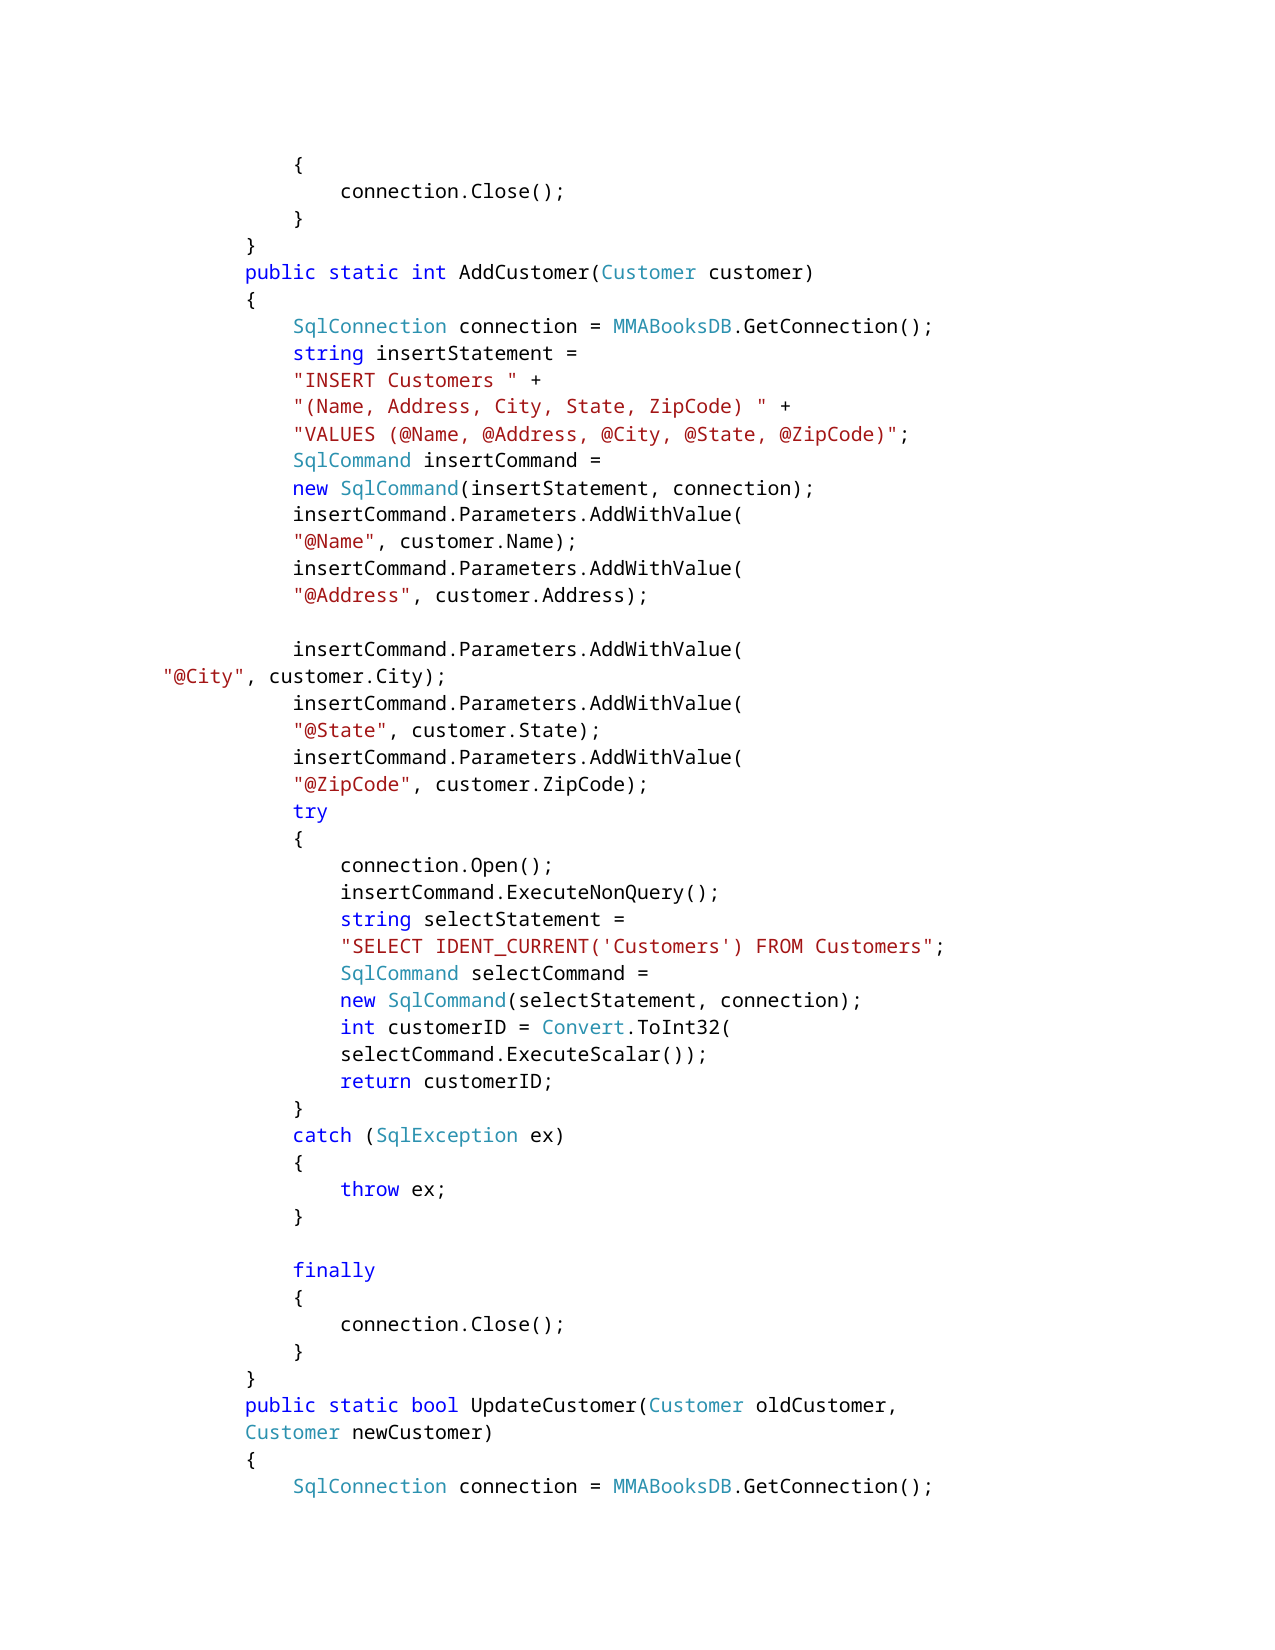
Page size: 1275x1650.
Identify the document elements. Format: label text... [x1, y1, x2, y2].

text try [150, 797, 1125, 824]
text } [150, 1202, 1125, 1229]
text "@ZipCode", customer.ZipCode); [150, 771, 1125, 797]
text int customerID = Convert.ToInt32( [150, 1013, 1125, 1040]
text SqlCommand selectCommand = [150, 959, 1125, 986]
text insertCommand.Parameters.AddWithValue( [150, 743, 1125, 771]
text { [150, 150, 1125, 177]
text insertCommand.Parameters.AddWithValue( [150, 636, 1125, 663]
text { [150, 1445, 1125, 1472]
text return customerID; [150, 1067, 1125, 1094]
text } [150, 1094, 1125, 1121]
text "VALUES (@Name, @Address, @City, @State, @ZipCode)"; [150, 420, 1125, 447]
text finally [150, 1256, 1125, 1283]
text insertCommand.Parameters.AddWithValue( [150, 501, 1125, 528]
text insertCommand.ExecuteNonQuery(); [150, 878, 1125, 905]
text insertCommand.Parameters.AddWithValue( [150, 555, 1125, 582]
text public static int AddCustomer(Customer customer) [150, 258, 1125, 285]
text string selectStatement = [150, 905, 1125, 932]
text "@City", customer.City); [150, 663, 1125, 689]
text connection.Close(); [150, 177, 1125, 204]
text connection.Open(); [150, 851, 1125, 878]
text connection.Close(); [150, 1310, 1125, 1337]
text { [150, 1283, 1125, 1310]
text throw ex; [150, 1175, 1125, 1202]
text } [150, 1364, 1125, 1391]
text new SqlCommand(insertStatement, connection); [150, 474, 1125, 501]
text { [150, 285, 1125, 312]
text "@Address", customer.Address); [150, 582, 1125, 609]
text } [150, 1337, 1125, 1364]
text "SELECT IDENT_CURRENT('Customers') FROM Customers"; [150, 932, 1125, 959]
text { [150, 1148, 1125, 1175]
text string insertStatement = [150, 339, 1125, 366]
text catch (SqlException ex) [150, 1121, 1125, 1148]
text "INSERT Customers " + [150, 366, 1125, 393]
text selectCommand.ExecuteScalar()); [150, 1040, 1125, 1067]
text } [150, 204, 1125, 231]
text Customer newCustomer) [150, 1418, 1125, 1445]
text new SqlCommand(selectStatement, connection); [150, 986, 1125, 1013]
text } [150, 231, 1125, 258]
text "(Name, Address, City, State, ZipCode) " + [150, 393, 1125, 420]
text public static bool UpdateCustomer(Customer oldCustomer, [150, 1391, 1125, 1418]
text "@Name", customer.Name); [150, 528, 1125, 555]
text insertCommand.Parameters.AddWithValue( [150, 689, 1125, 717]
text SqlCommand insertCommand = [150, 447, 1125, 474]
text SqlConnection connection = MMABooksDB.GetConnection(); [150, 312, 1125, 339]
text { [150, 824, 1125, 851]
text SqlConnection connection = MMABooksDB.GetConnection(); [150, 1472, 1125, 1499]
text "@State", customer.State); [150, 717, 1125, 743]
